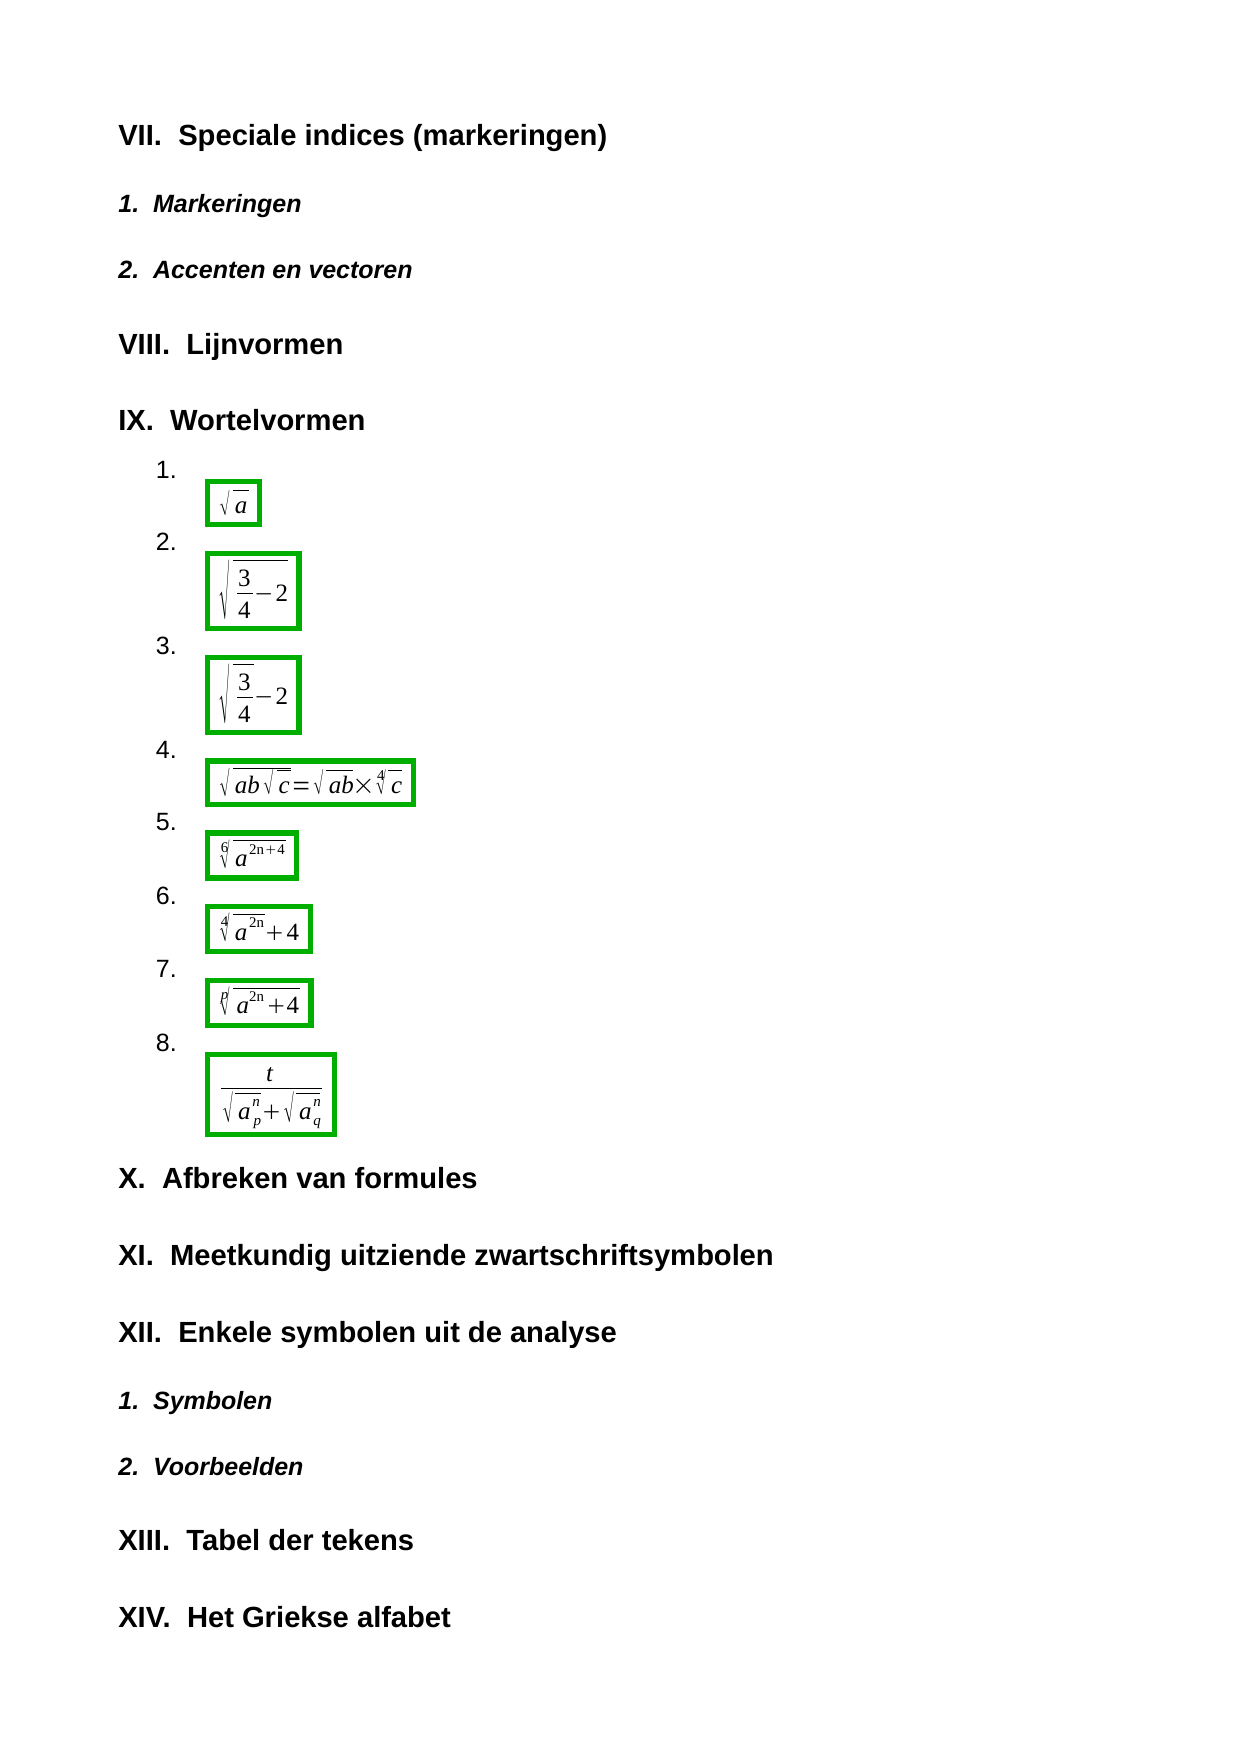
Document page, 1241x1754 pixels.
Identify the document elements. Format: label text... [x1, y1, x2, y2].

subtitle Symbolen [118, 1386, 1122, 1414]
subtitle Markeringen [118, 189, 1122, 218]
subtitle Afbreken van formules [118, 1162, 1122, 1195]
subtitle Tabel der tekens [118, 1523, 1122, 1557]
subtitle Speciale indices (markeringen) [118, 118, 1122, 152]
subtitle Wortelvormen [118, 403, 1122, 437]
subtitle Meetkundig uitziende zwartschriftsymbolen [118, 1238, 1122, 1272]
subtitle Het Griekse alfabet [118, 1600, 1122, 1634]
subtitle Enkele symbolen uit de analyse [118, 1315, 1122, 1348]
subtitle Accenten en vectoren [118, 255, 1122, 283]
subtitle Lijnvormen [118, 327, 1122, 360]
subtitle Voorbeelden [118, 1452, 1122, 1480]
